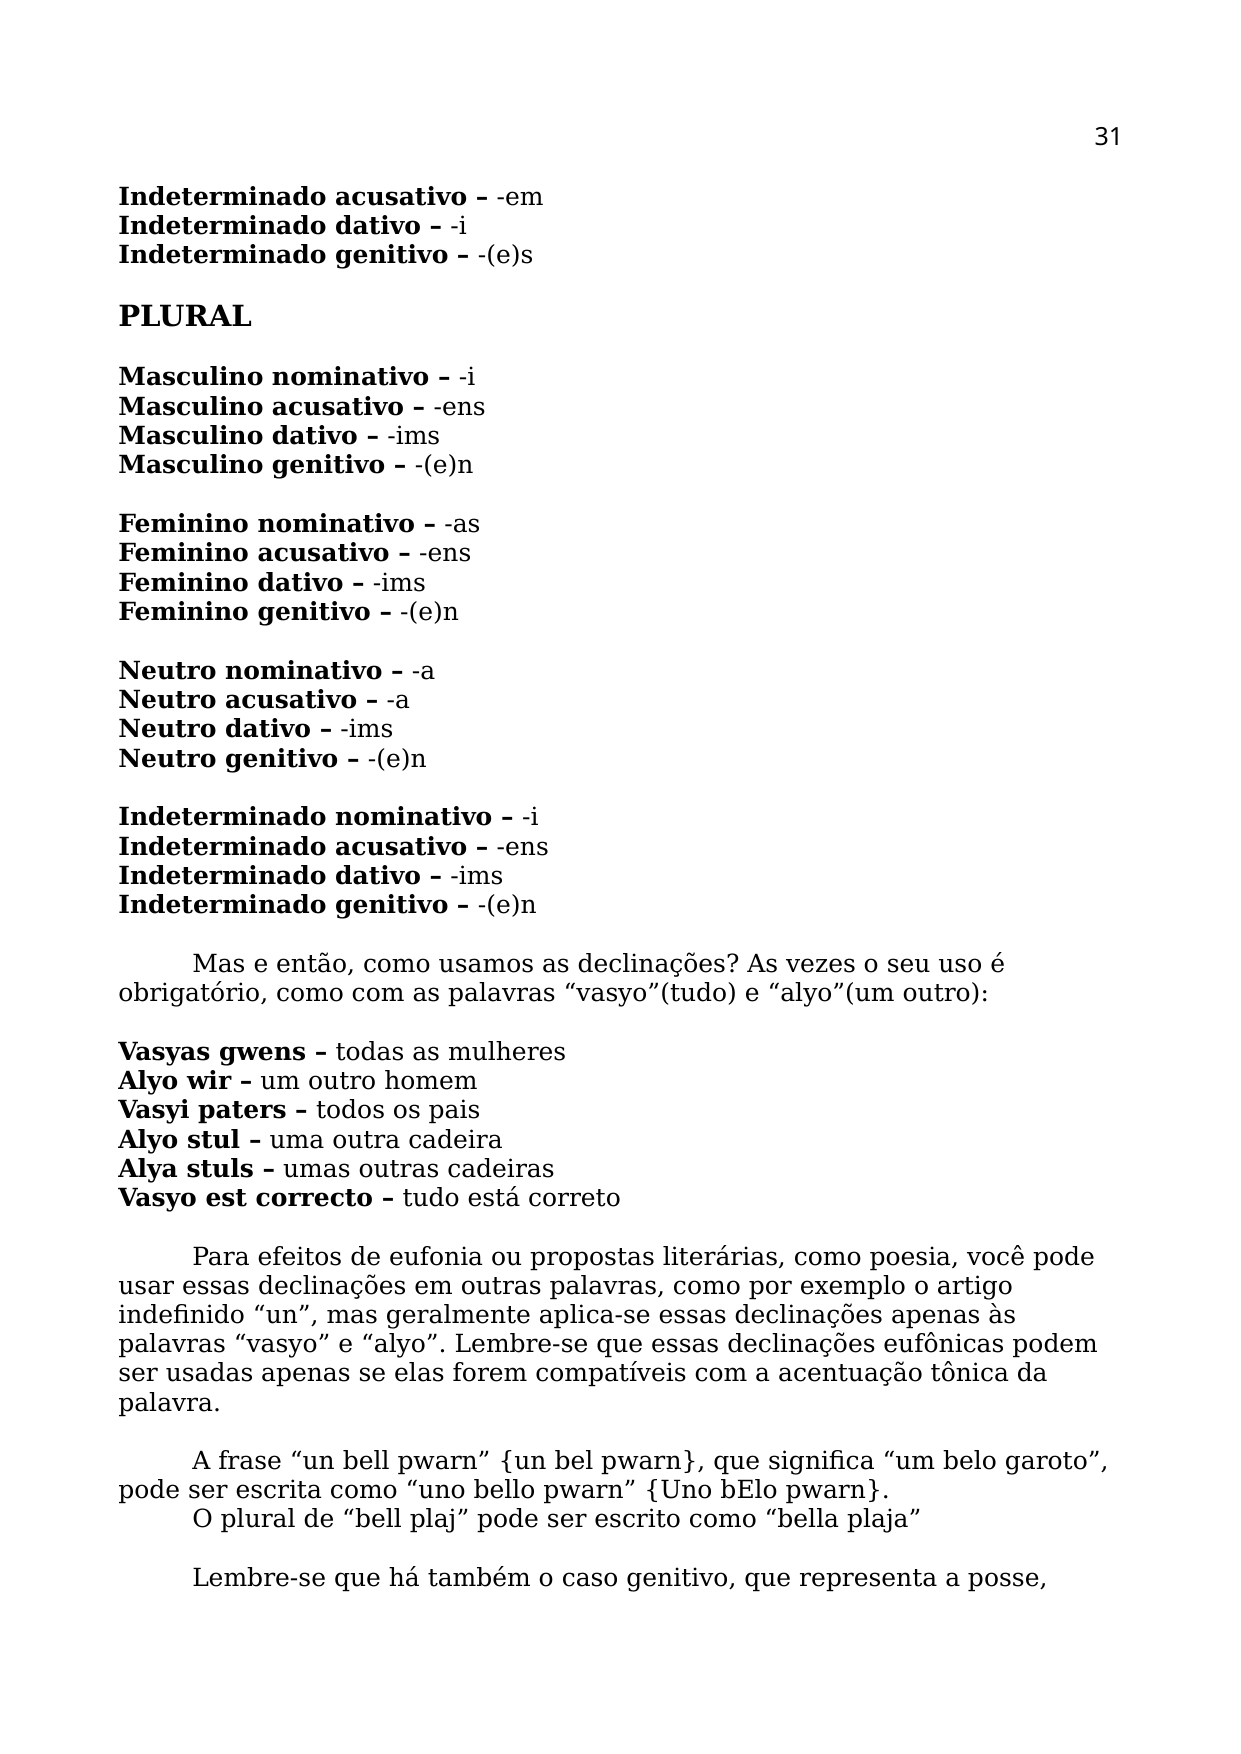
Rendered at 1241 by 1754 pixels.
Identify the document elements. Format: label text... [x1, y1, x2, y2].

text O plural de “bell plaj” pode ser escrito como “bella plaja” [118, 1504, 1123, 1534]
text A frase “un bell pwarn” {un bel pwarn}, que significa “um belo garoto”, pode ser escrita como “uno bello pwarn” {Uno bElo pwarn}. [118, 1446, 1123, 1504]
text Alyo wir – um outro homem [118, 1066, 1123, 1095]
text Indeterminado dativo – -ims [118, 861, 1123, 891]
text Mas e então, como usamos as declinações? As vezes o seu uso é obrigatório, como com as palavras “vasyo”(tudo) e “alyo”(um outro): [118, 949, 1123, 1007]
text Vasyas gwens – todas as mulheres [118, 1037, 1123, 1066]
text Vasyi paters – todos os pais [118, 1095, 1123, 1125]
text Indeterminado genitivo – -(e)n [118, 891, 1123, 920]
text Neutro nominativo – -a [118, 656, 1123, 685]
text Neutro genitivo – -(e)n [118, 744, 1123, 773]
text Indeterminado acusativo – -ens [118, 832, 1123, 861]
text Lembre-se que há também o caso genitivo, que representa a posse, [118, 1563, 1123, 1592]
text Indeterminado nominativo – -i [118, 802, 1123, 832]
text Masculino nominativo – -i [118, 362, 1123, 392]
text Feminino dativo – -ims [118, 568, 1123, 597]
text Masculino acusativo – -ens [118, 392, 1123, 421]
subtitle PLURAL [118, 299, 1123, 333]
text Masculino genitivo – -(e)n [118, 451, 1123, 480]
text Indeterminado acusativo – -em [118, 182, 1123, 211]
text Feminino nominativo – -as [118, 509, 1123, 538]
text Masculino dativo – -ims [118, 421, 1123, 451]
text Feminino genitivo – -(e)n [118, 597, 1123, 627]
text Neutro dativo – -ims [118, 714, 1123, 744]
text Neutro acusativo – -a [118, 685, 1123, 714]
text Indeterminado dativo – -i [118, 211, 1123, 240]
text Para efeitos de eufonia ou propostas literárias, como poesia, você pode usar essas declinações em outras palavras, como por exemplo o artigo indefinido “un”, mas geralmente aplica-se essas declinações apenas às palavras “vasyo” e “alyo”. Lembre-se que essas declinações eufônicas podem ser usadas apenas se elas forem compatíveis com a acentuação tônica da palavra. [118, 1242, 1123, 1417]
text Vasyo est correcto – tudo está correto [118, 1183, 1123, 1213]
text Alya stuls – umas outras cadeiras [118, 1154, 1123, 1183]
text Alyo stul – uma outra cadeira [118, 1125, 1123, 1154]
text Feminino acusativo – -ens [118, 538, 1123, 568]
text Indeterminado genitivo – -(e)s [118, 240, 1123, 270]
